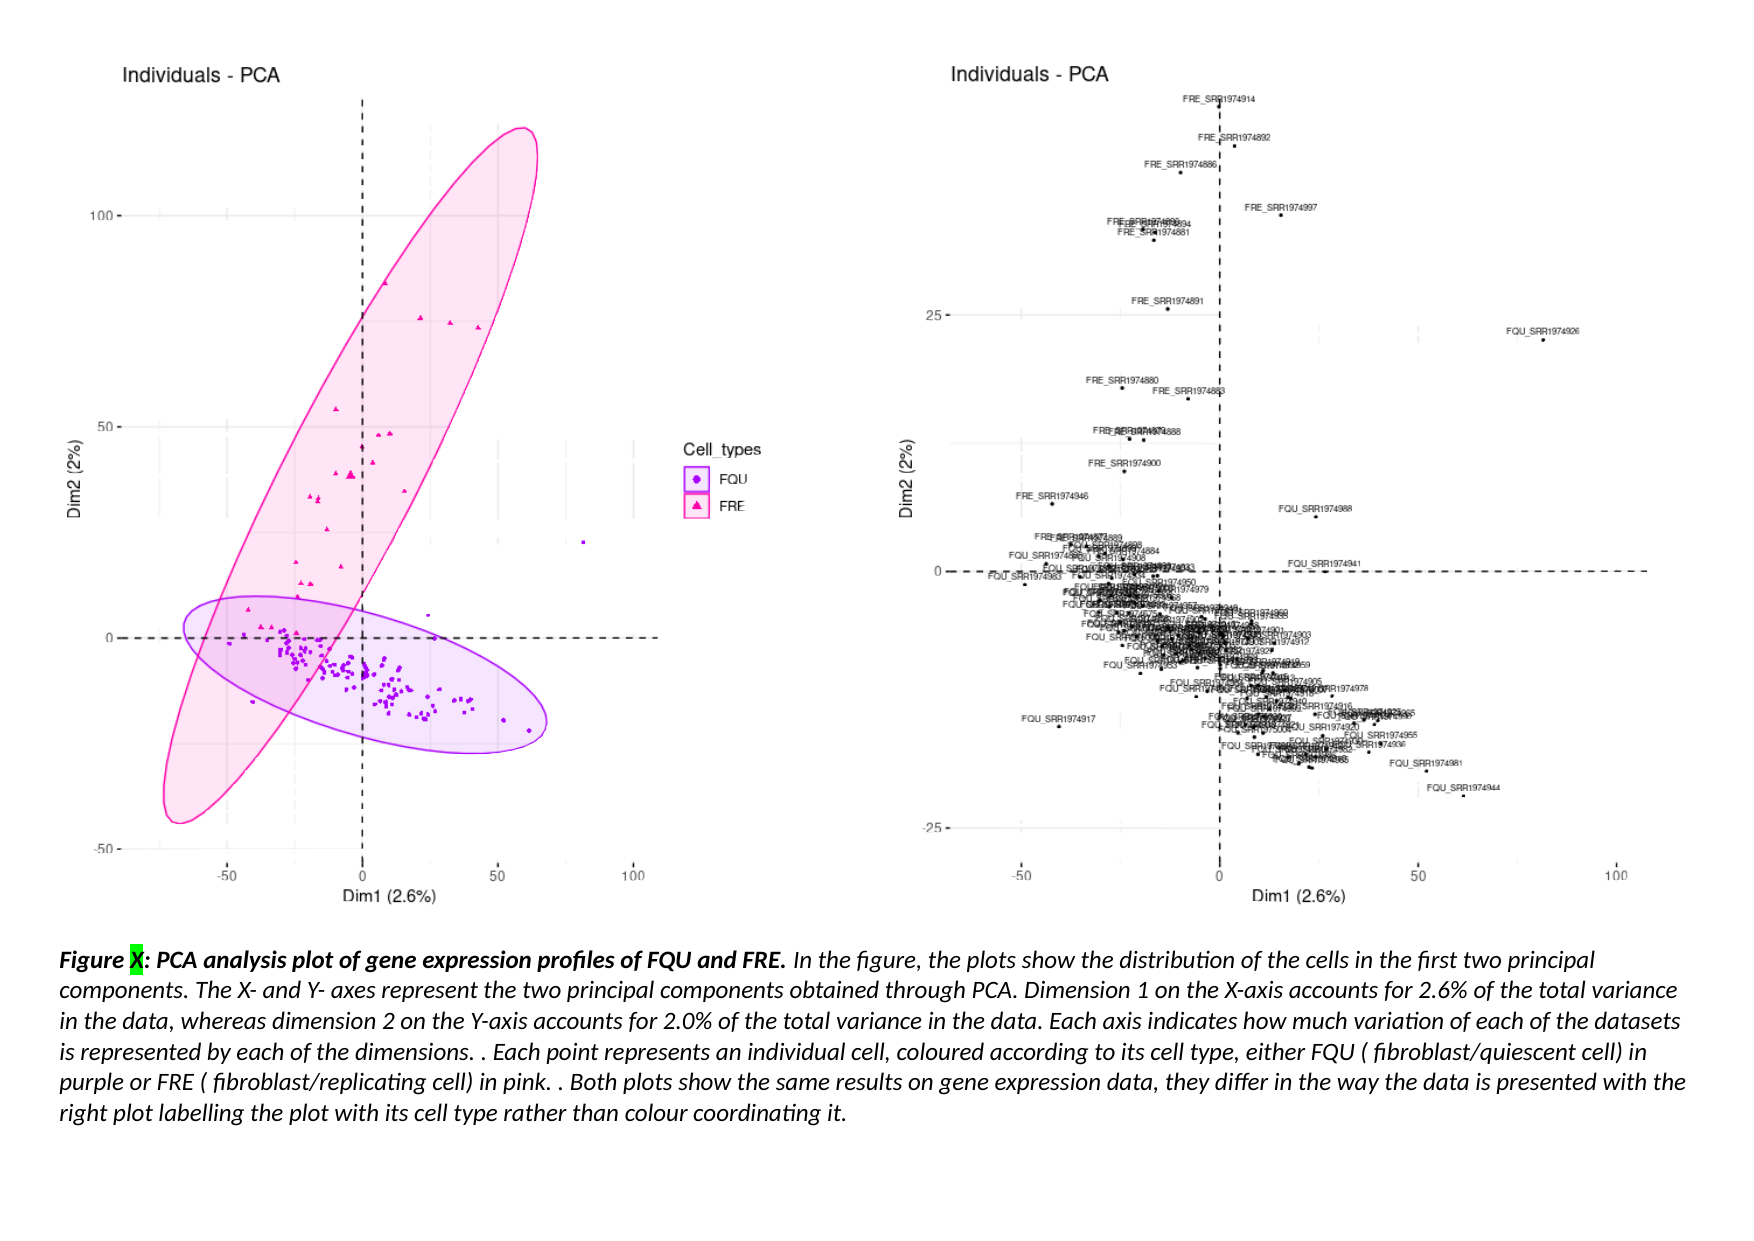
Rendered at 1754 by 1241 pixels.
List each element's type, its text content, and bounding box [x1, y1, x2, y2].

text Figure X: PCA analysis plot of gene expression profiles of FQU and FRE. In the figure, the plots show the distribution of the cells in the first two principal components. The X- and Y- axes represent the two principal components obtained through PCA. Dimension 1 on the X-axis accounts for 2.6% of the total variance in the data, whereas dimension 2 on the Y-axis accounts for 2.0% of the total variance in the data. Each axis indicates how much variation of each of the datasets is represented by each of the dimensions. . Each point represents an individual cell, coloured according to its cell type, either FQU ( fibroblast/quiescent cell) in purple or FRE ( fibroblast/replicating cell) in pink. . Both plots show the same results on gene expression data, they differ in the way the data is presented with the right plot labelling the plot with its cell type rather than colour coordinating it. [59, 944, 1695, 1127]
